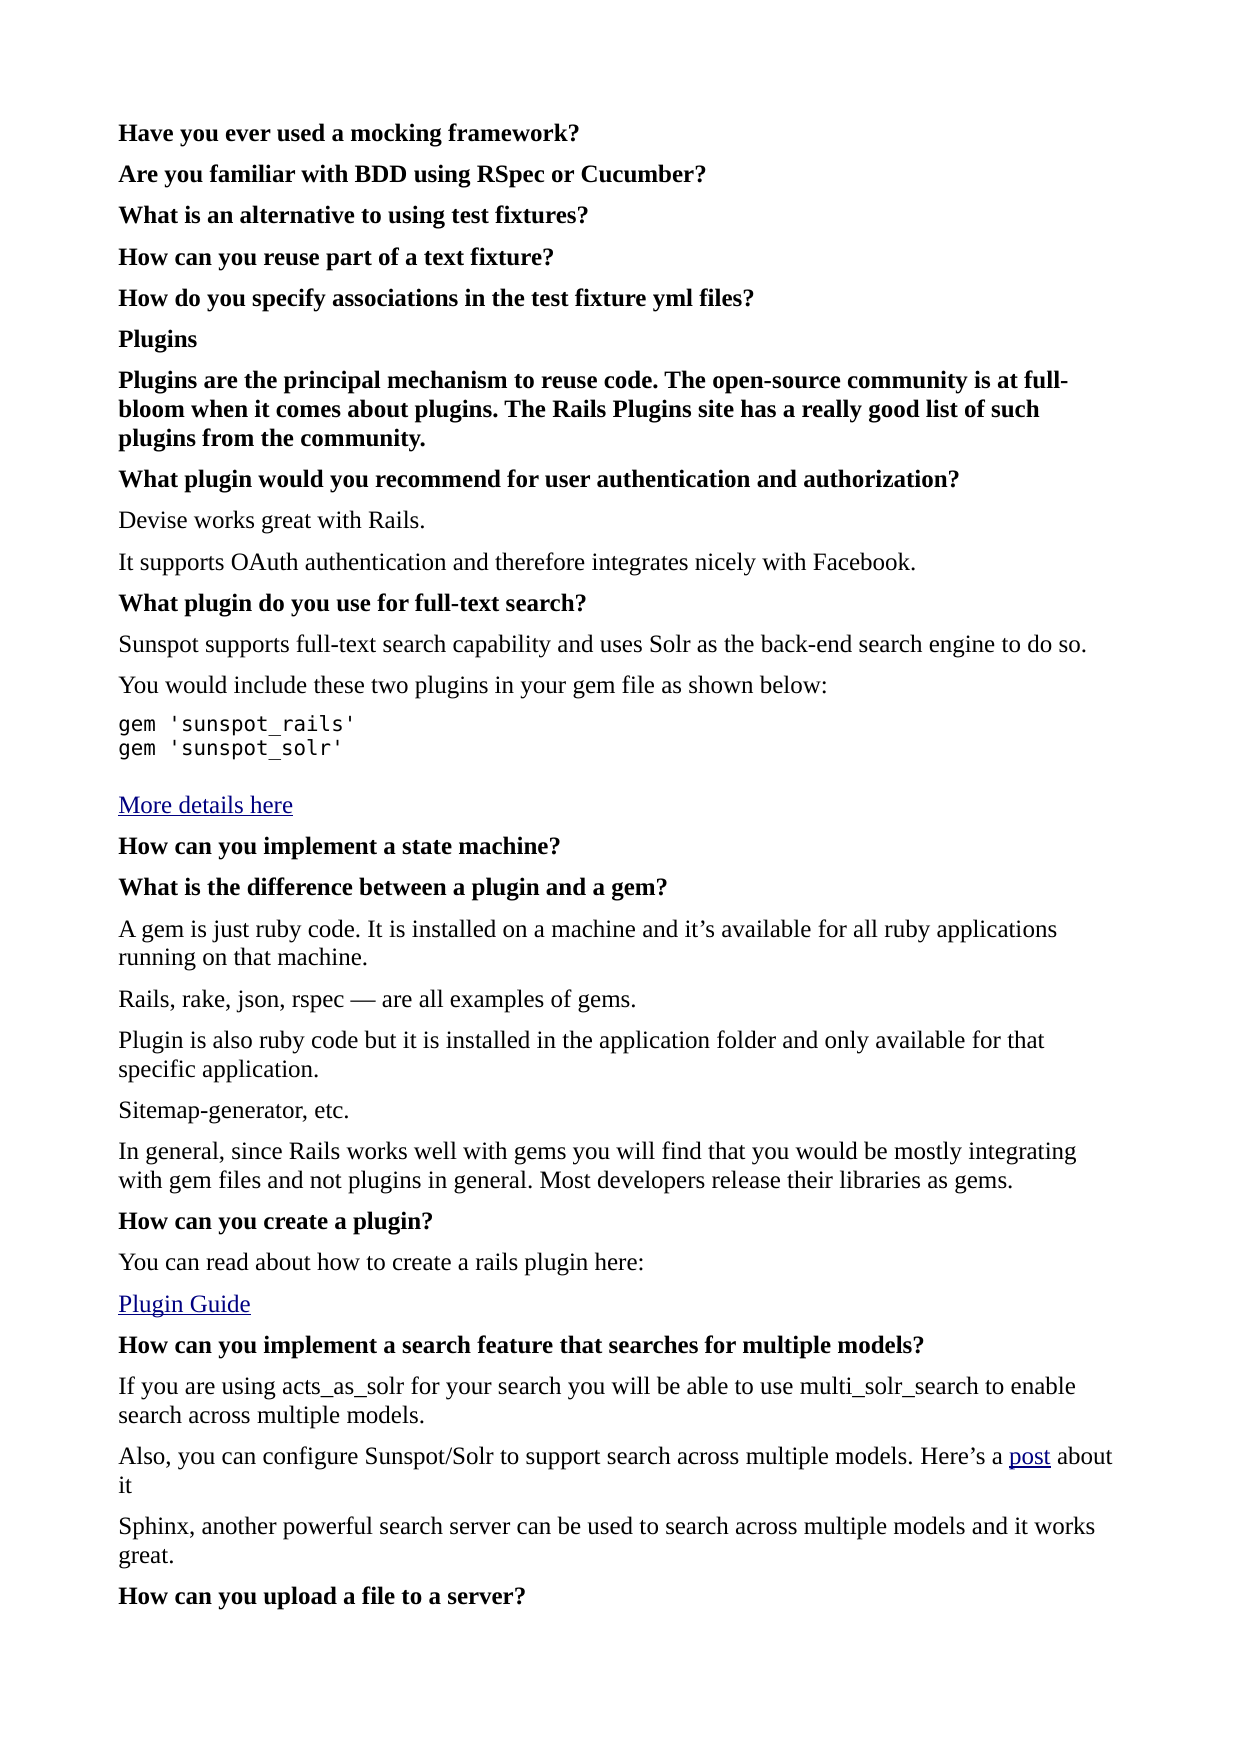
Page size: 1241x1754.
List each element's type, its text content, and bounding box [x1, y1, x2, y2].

text It supports OAuth authentication and therefore integrates nicely with Facebook. [118, 547, 1122, 576]
text How can you create a plugin? [118, 1206, 1122, 1235]
text Are you familiar with BDD using RSpec or Cucumber? [118, 159, 1122, 188]
text Also, you can configure Sunspot/Solr to support search across multiple models. Here’s a post about it [118, 1441, 1122, 1499]
text You would include these two plugins in your gem file as shown below: [118, 671, 1122, 699]
text Plugin Guide [118, 1289, 1122, 1317]
text gem 'sunspot_solr' [118, 736, 1122, 760]
text In general, since Rails works well with gems you will find that you would be mostly integrating with gem files and not plugins in general. Most developers release their libraries as gems. [118, 1136, 1122, 1194]
text What plugin would you recommend for user authentication and authorization? [118, 464, 1122, 493]
text Sphinx, another powerful search server can be used to search across multiple models and it works great. [118, 1511, 1122, 1569]
text A gem is just ruby code. It is installed on a machine and it’s available for all ruby applications running on that machine. [118, 914, 1122, 971]
text Devise works great with Rails. [118, 506, 1122, 534]
text Sunspot supports full-text search capability and uses Solr as the back-end search engine to do so. [118, 629, 1122, 658]
text What is the difference between a plugin and a gem? [118, 872, 1122, 901]
text Plugin is also ruby code but it is installed in the application folder and only available for that specific application. [118, 1025, 1122, 1082]
text You can read about how to create a rails plugin here: [118, 1247, 1122, 1276]
text More details here [118, 790, 1122, 819]
text Have you ever used a mocking framework? [118, 118, 1122, 147]
text What is an alternative to using test fixtures? [118, 201, 1122, 229]
text Plugins [118, 324, 1122, 353]
text Rails, rake, json, rspec — are all examples of gems. [118, 984, 1122, 1012]
text Plugins are the principal mechanism to reuse code. The open-source community is at full-bloom when it comes about plugins. The Rails Plugins site has a really good list of such plugins from the community. [118, 366, 1122, 452]
text How can you reuse part of a text fixture? [118, 242, 1122, 271]
text How do you specify associations in the test fixture yml files? [118, 283, 1122, 312]
text gem 'sunspot_rails' [118, 712, 1122, 736]
text How can you implement a state machine? [118, 831, 1122, 860]
text How can you implement a search feature that searches for multiple models? [118, 1330, 1122, 1359]
text How can you upload a file to a server? [118, 1581, 1122, 1610]
text What plugin do you use for full-text search? [118, 588, 1122, 617]
text If you are using acts_as_solr for your search you will be able to use multi_solr_search to enable search across multiple models. [118, 1371, 1122, 1429]
text Sitemap-generator, etc. [118, 1095, 1122, 1124]
